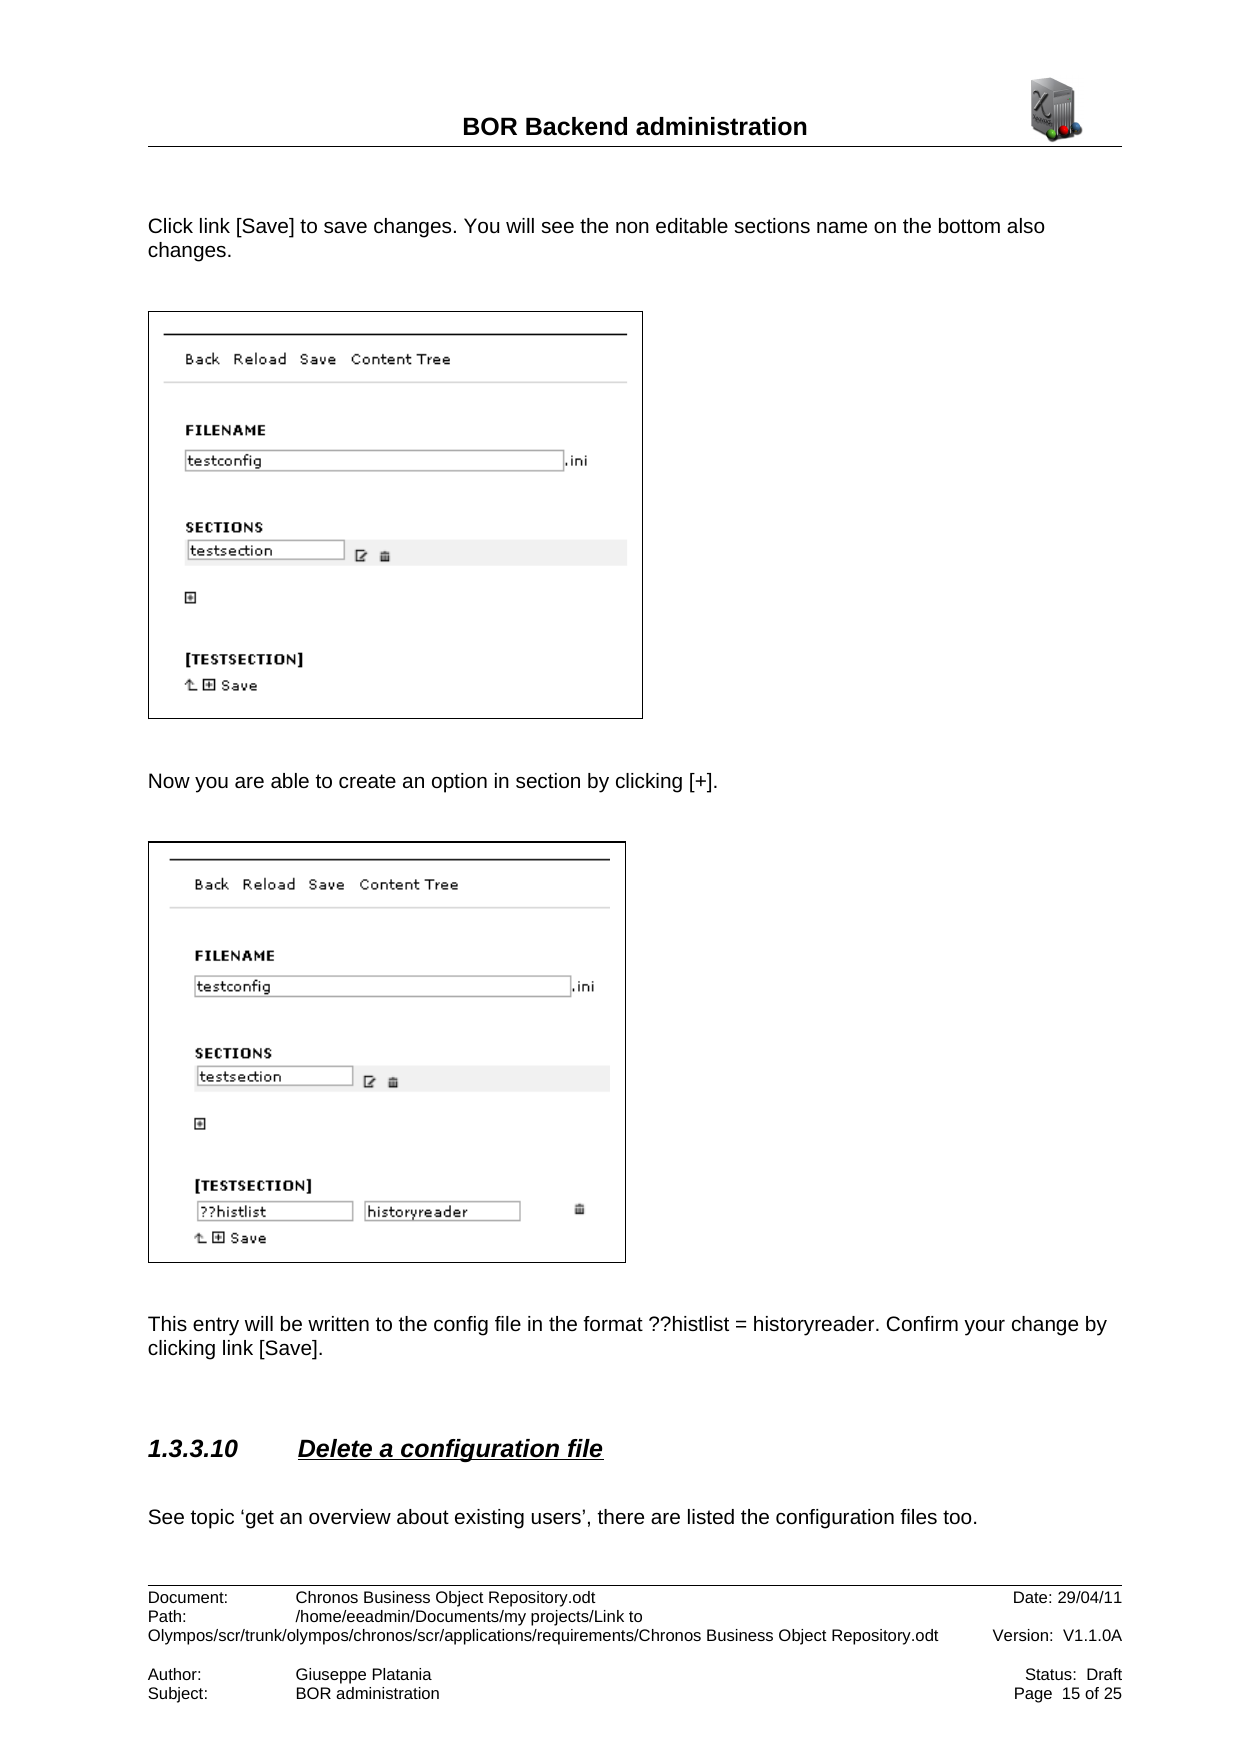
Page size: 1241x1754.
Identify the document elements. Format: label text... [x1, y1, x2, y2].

subtitle Delete a configuration file [148, 1434, 1122, 1462]
picture [163, 319, 628, 711]
text Click link [Save] to save changes. You will see the non editable sections name on the bottom also changes. [148, 214, 1122, 262]
text This entry will be written to the config file in the format ??histlist = historyreader. Confirm your change by clicking link [Save]. [148, 1312, 1122, 1360]
picture [1029, 75, 1085, 143]
picture [163, 850, 610, 1255]
text Now you are able to create an option in section by clicking [+]. [148, 768, 1122, 792]
text See topic ‘get an overview about existing users’, there are listed the configuration files too. [148, 1505, 1122, 1529]
